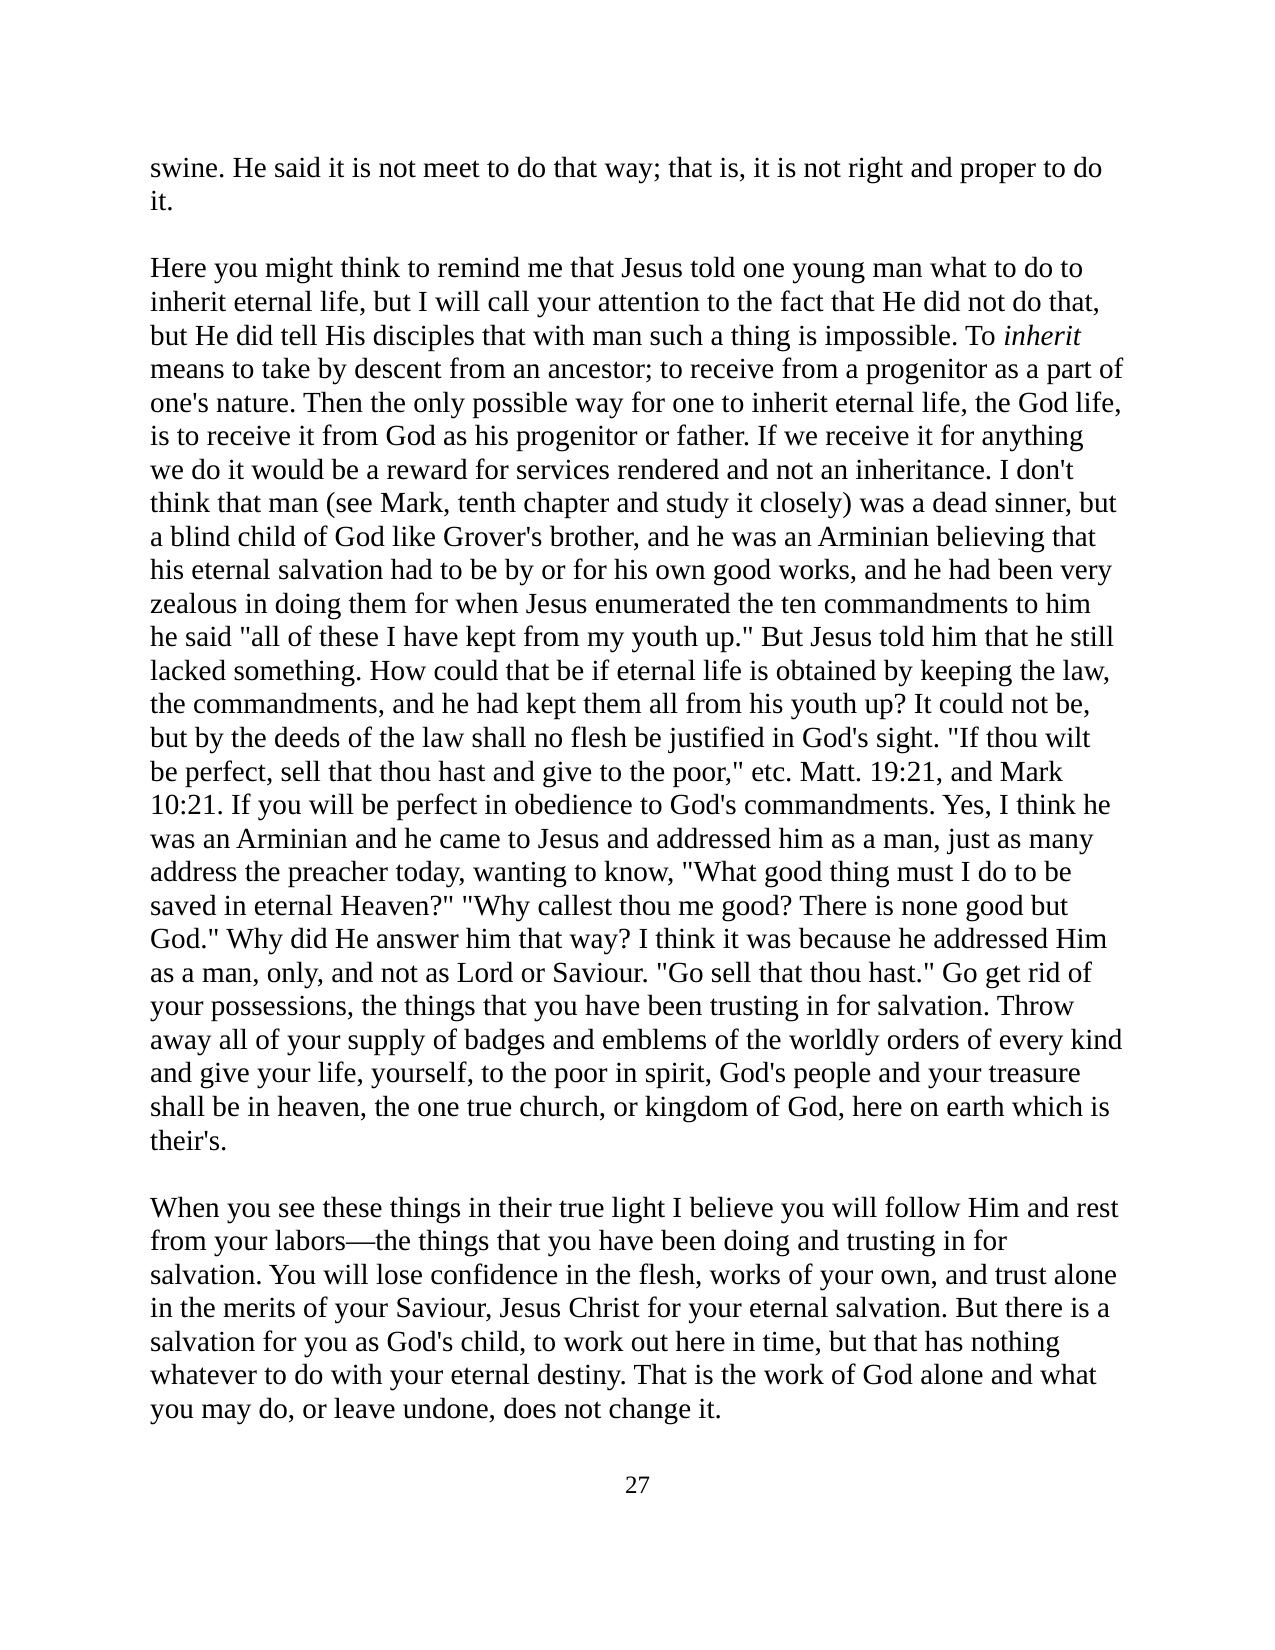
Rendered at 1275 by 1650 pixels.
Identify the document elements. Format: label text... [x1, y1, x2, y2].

text Here you might think to remind me that Jesus told one young man what to do to inherit eternal life, but I will call your attention to the fact that He did not do that, but He did tell His disciples that with man such a thing is impossible. To inherit means to take by descent from an ancestor; to receive from a progenitor as a part of one's nature. Then the only possible way for one to inherit eternal life, the God life, is to receive it from God as his progenitor or father. If we receive it for anything we do it would be a reward for services rendered and not an inheritance. I don't think that man (see Mark, tenth chapter and study it closely) was a dead sinner, but a blind child of God like Grover's brother, and he was an Arminian believing that his eternal salvation had to be by or for his own good works, and he had been very zealous in doing them for when Jesus enumerated the ten commandments to him he said "all of these I have kept from my youth up." But Jesus told him that he still lacked something. How could that be if eternal life is obtained by keeping the law, the commandments, and he had kept them all from his youth up? It could not be, but by the deeds of the law shall no flesh be justified in God's sight. "If thou wilt be perfect, sell that thou hast and give to the poor," etc. Matt. 19:21, and Mark 10:21. If you will be perfect in obedience to God's commandments. Yes, I think he was an Arminian and he came to Jesus and addressed him as a man, just as many address the preacher today, wanting to know, "What good thing must I do to be saved in eternal Heaven?" "Why callest thou me good? There is none good but God." Why did He answer him that way? I think it was because he addressed Him as a man, only, and not as Lord or Saviour. "Go sell that thou hast." Go get rid of your possessions, the things that you have been trusting in for salvation. Throw away all of your supply of badges and emblems of the worldly orders of every kind and give your life, yourself, to the poor in spirit, God's people and your treasure shall be in heaven, the one true church, or kingdom of God, here on earth which is their's. [150, 251, 1125, 1156]
text When you see these things in their true light I believe you will follow Him and rest from your labors—the things that you have been doing and trusting in for salvation. You will lose confidence in the flesh, works of your own, and trust alone in the merits of your Saviour, Jesus Christ for your eternal salvation. But there is a salvation for you as God's child, to work out here in time, but that has nothing whatever to do with your eternal destiny. That is the work of God alone and what you may do, or leave undone, does not change it. [150, 1190, 1125, 1424]
text swine. He said it is not meet to do that way; that is, it is not right and proper to do it. [150, 150, 1125, 217]
